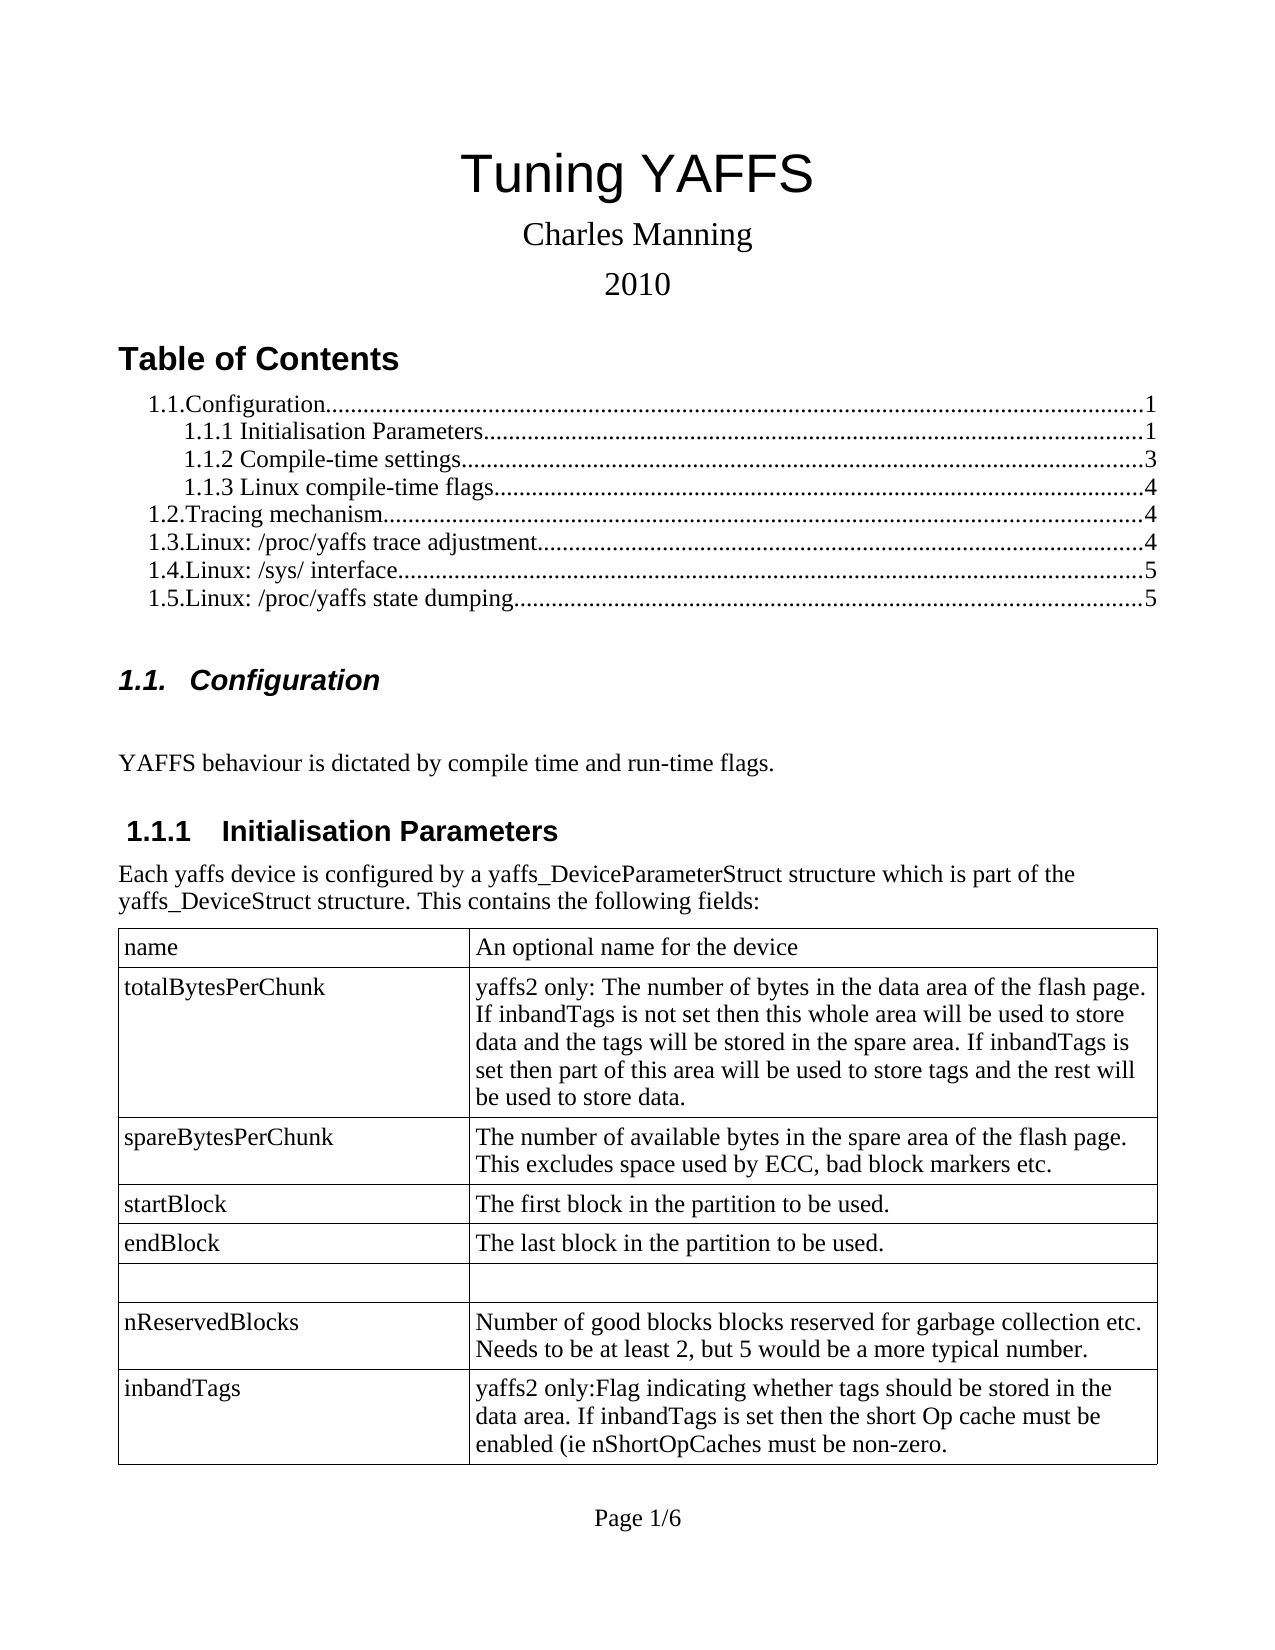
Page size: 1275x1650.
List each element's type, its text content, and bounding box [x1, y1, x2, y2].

table_cell The first block in the partition to be used. [470, 1185, 1157, 1223]
table_cell [119, 1264, 469, 1302]
subtitle Initialisation Parameters [118, 814, 1157, 847]
text 1.1.1 Initialisation Parameters 1 [177, 417, 1157, 445]
table_cell inbandTags [119, 1370, 469, 1463]
table_cell The last block in the partition to be used. [470, 1224, 1157, 1262]
text Charles Manning [118, 216, 1157, 253]
table_header An optional name for the device [470, 929, 1157, 967]
table_cell totalBytesPerChunk [119, 968, 469, 1117]
text 1.1.Configuration 1 [148, 390, 1157, 417]
subtitle Table of Contents [118, 340, 1157, 377]
text 1.1.3 Linux compile-time flags 4 [177, 473, 1157, 501]
text 1.1.2 Compile-time settings 3 [177, 445, 1157, 473]
table_cell The number of available bytes in the spare area of the flash page. This excludes space used by ECC, bad block markers etc. [470, 1118, 1157, 1184]
text YAFFS behaviour is dictated by compile time and run-time flags. [118, 749, 1157, 777]
table_cell endBlock [119, 1224, 469, 1262]
table_header name [119, 929, 469, 967]
subtitle Tuning YAFFS [118, 143, 1157, 204]
table_cell Number of good blocks blocks reserved for garbage collection etc. Needs to be at least 2, but 5 would be a more typical number. [470, 1303, 1157, 1369]
subtitle Configuration [118, 664, 1157, 697]
table_cell yaffs2 only: The number of bytes in the data area of the flash page. If inbandTags is not set then this whole area will be used to store data and the tags will be stored in the spare area. If inbandTags is set then part of this area will be used to store tags and the rest will be used to store data. [470, 968, 1157, 1117]
text Each yaffs device is configured by a yaffs_DeviceParameterStruct structure which is part of the yaffs_DeviceStruct structure. This contains the following fields: [118, 860, 1157, 915]
text 1.2.Tracing mechanism 4 [148, 501, 1157, 528]
table_cell spareBytesPerChunk [119, 1118, 469, 1184]
text 2010 [118, 266, 1157, 302]
table_cell startBlock [119, 1185, 469, 1223]
text 1.3.Linux: /proc/yaffs trace adjustment 4 [148, 528, 1157, 556]
table_cell yaffs2 only:Flag indicating whether tags should be stored in the data area. If inbandTags is set then the short Op cache must be enabled (ie nShortOpCaches must be non-zero. [470, 1370, 1157, 1463]
text 1.5.Linux: /proc/yaffs state dumping 5 [148, 584, 1157, 611]
table_cell nReservedBlocks [119, 1303, 469, 1369]
table_cell [470, 1264, 1157, 1302]
text 1.4.Linux: /sys/ interface 5 [148, 556, 1157, 584]
